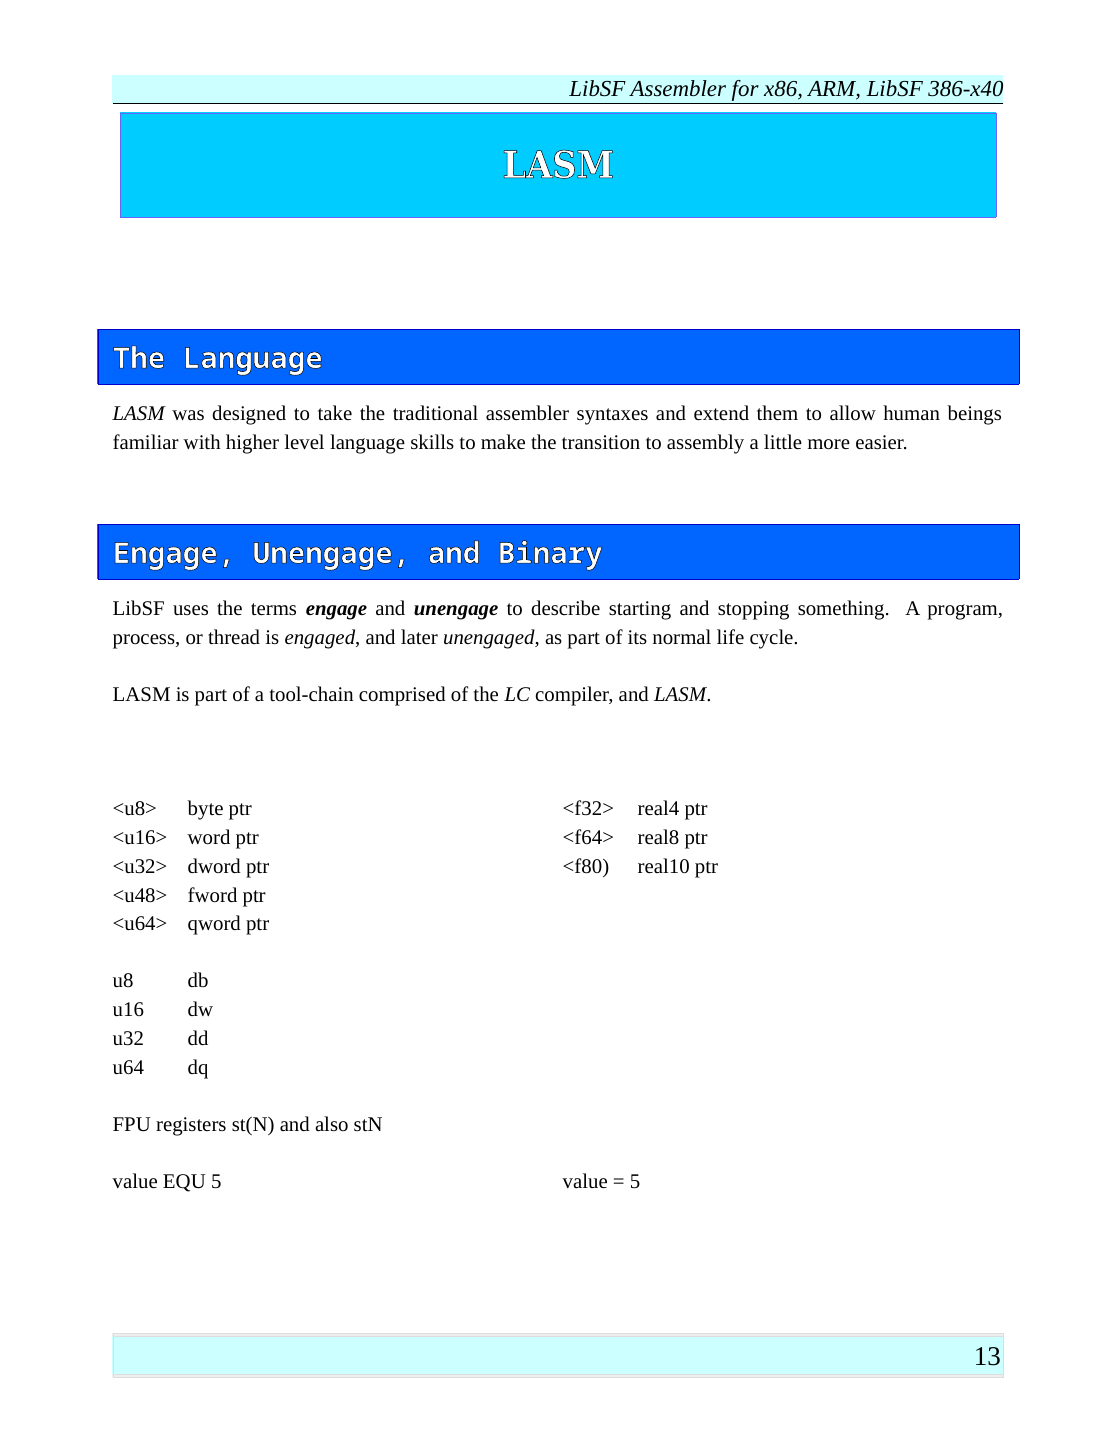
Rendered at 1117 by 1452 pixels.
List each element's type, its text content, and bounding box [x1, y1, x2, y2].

text FPU registers st(N) and also stN [112, 1112, 1003, 1136]
text LASM is part of a tool-chain comprised of the LC compiler, and LASM. [112, 682, 1003, 706]
text LASM was designed to take the traditional assembler syntaxes and extend them to allow human beings familiar with higher level language skills to make the transition to assembly a little more easier. [112, 401, 1003, 454]
text LibSF uses the terms engage and unengage to describe starting and stopping something. A program, process, or thread is engaged, and later unengaged, as part of its normal life cycle. [112, 596, 1003, 649]
subtitle The Language [99, 330, 1019, 384]
title LASM [121, 114, 996, 217]
text value EQU 5 value = 5 [112, 1169, 1003, 1193]
text u8 db u16 dw u32 dd u64 dq [112, 968, 1003, 1079]
text <u8> byte ptr <f32> real4 ptr <u16> word ptr <f64> real8 ptr <u32> dword ptr <f80) real10 ptr <u48> fword ptr <u64> qword ptr [112, 796, 1003, 935]
subtitle Engage, Unengage, and Binary [99, 525, 1019, 579]
